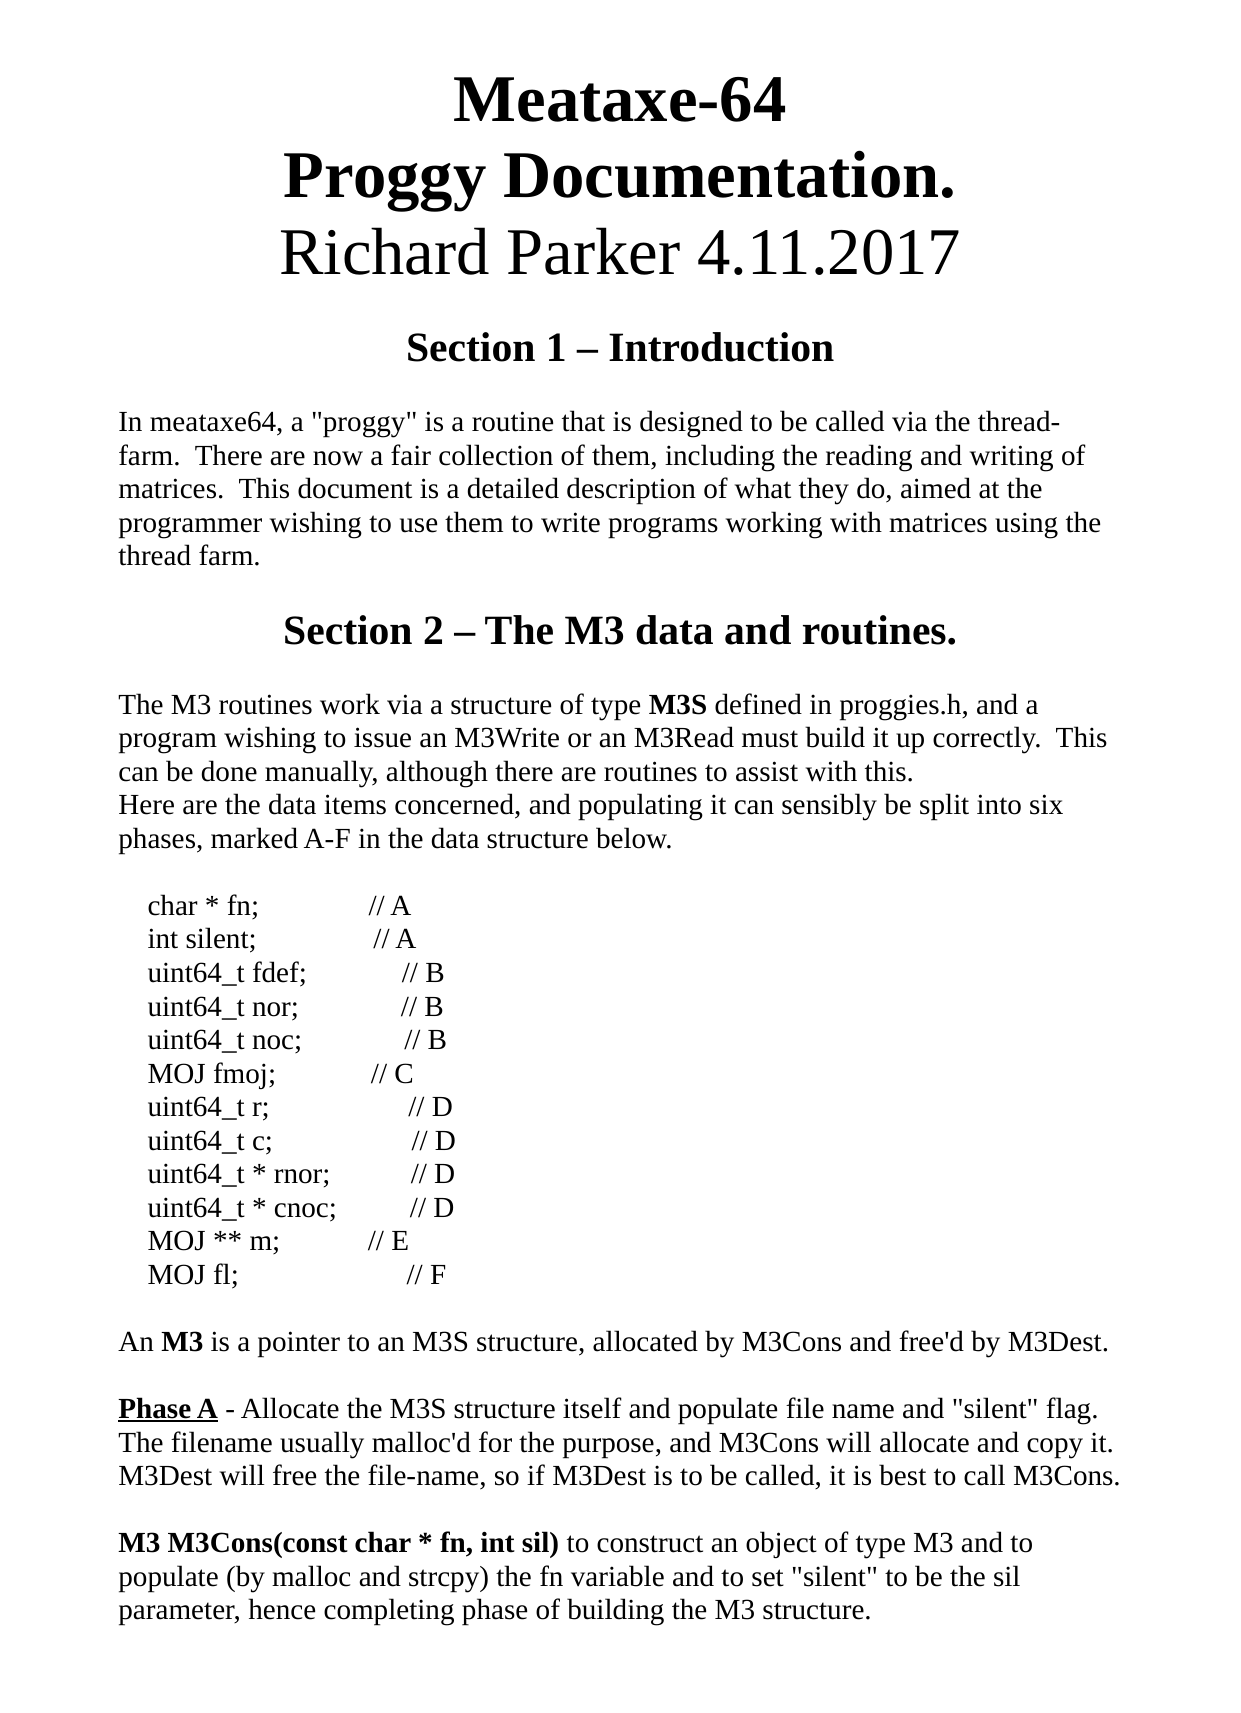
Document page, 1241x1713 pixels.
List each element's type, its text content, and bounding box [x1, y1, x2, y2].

text MOJ fl; // F [118, 1257, 1122, 1291]
text Section 2 – The M3 data and routines. [118, 605, 1122, 653]
text uint64_t r; // D [118, 1089, 1122, 1123]
text Meataxe-64 [118, 59, 1122, 136]
text MOJ fmoj; // C [118, 1056, 1122, 1089]
text The M3 routines work via a structure of type M3S defined in proggies.h, and a program wishing to issue an M3Write or an M3Read must build it up correctly. This can be done manually, although there are routines to assist with this. [118, 687, 1122, 787]
text char * fn; // A [118, 888, 1122, 922]
text Richard Parker 4.11.2017 [118, 212, 1122, 289]
text Section 1 – Introduction [118, 323, 1122, 371]
text Phase A - Allocate the M3S structure itself and populate file name and "silent" flag. The filename usually malloc'd for the purpose, and M3Cons will allocate and copy it. M3Dest will free the file-name, so if M3Dest is to be called, it is best to call M3Cons. [118, 1391, 1122, 1492]
text In meataxe64, a "proggy" is a routine that is designed to be called via the thread-farm. There are now a fair collection of them, including the reading and writing of matrices. This document is a detailed description of what they do, aimed at the programmer wishing to use them to write programs working with matrices using the thread farm. [118, 404, 1122, 572]
text M3 M3Cons(const char * fn, int sil) to construct an object of type M3 and to populate (by malloc and strcpy) the fn variable and to set "silent" to be the sil parameter, hence completing phase of building the M3 structure. [118, 1525, 1122, 1626]
text uint64_t * rnor; // D [118, 1156, 1122, 1190]
text uint64_t nor; // B [118, 989, 1122, 1022]
text Proggy Documentation. [118, 136, 1122, 212]
text An M3 is a pointer to an M3S structure, allocated by M3Cons and free'd by M3Dest. [118, 1324, 1122, 1358]
text int silent; // A [118, 922, 1122, 955]
text uint64_t c; // D [118, 1123, 1122, 1156]
text Here are the data items concerned, and populating it can sensibly be split into six phases, marked A-F in the data structure below. [118, 787, 1122, 854]
text uint64_t fdef; // B [118, 955, 1122, 989]
text MOJ ** m; // E [118, 1223, 1122, 1257]
text uint64_t * cnoc; // D [118, 1190, 1122, 1223]
text uint64_t noc; // B [118, 1022, 1122, 1056]
